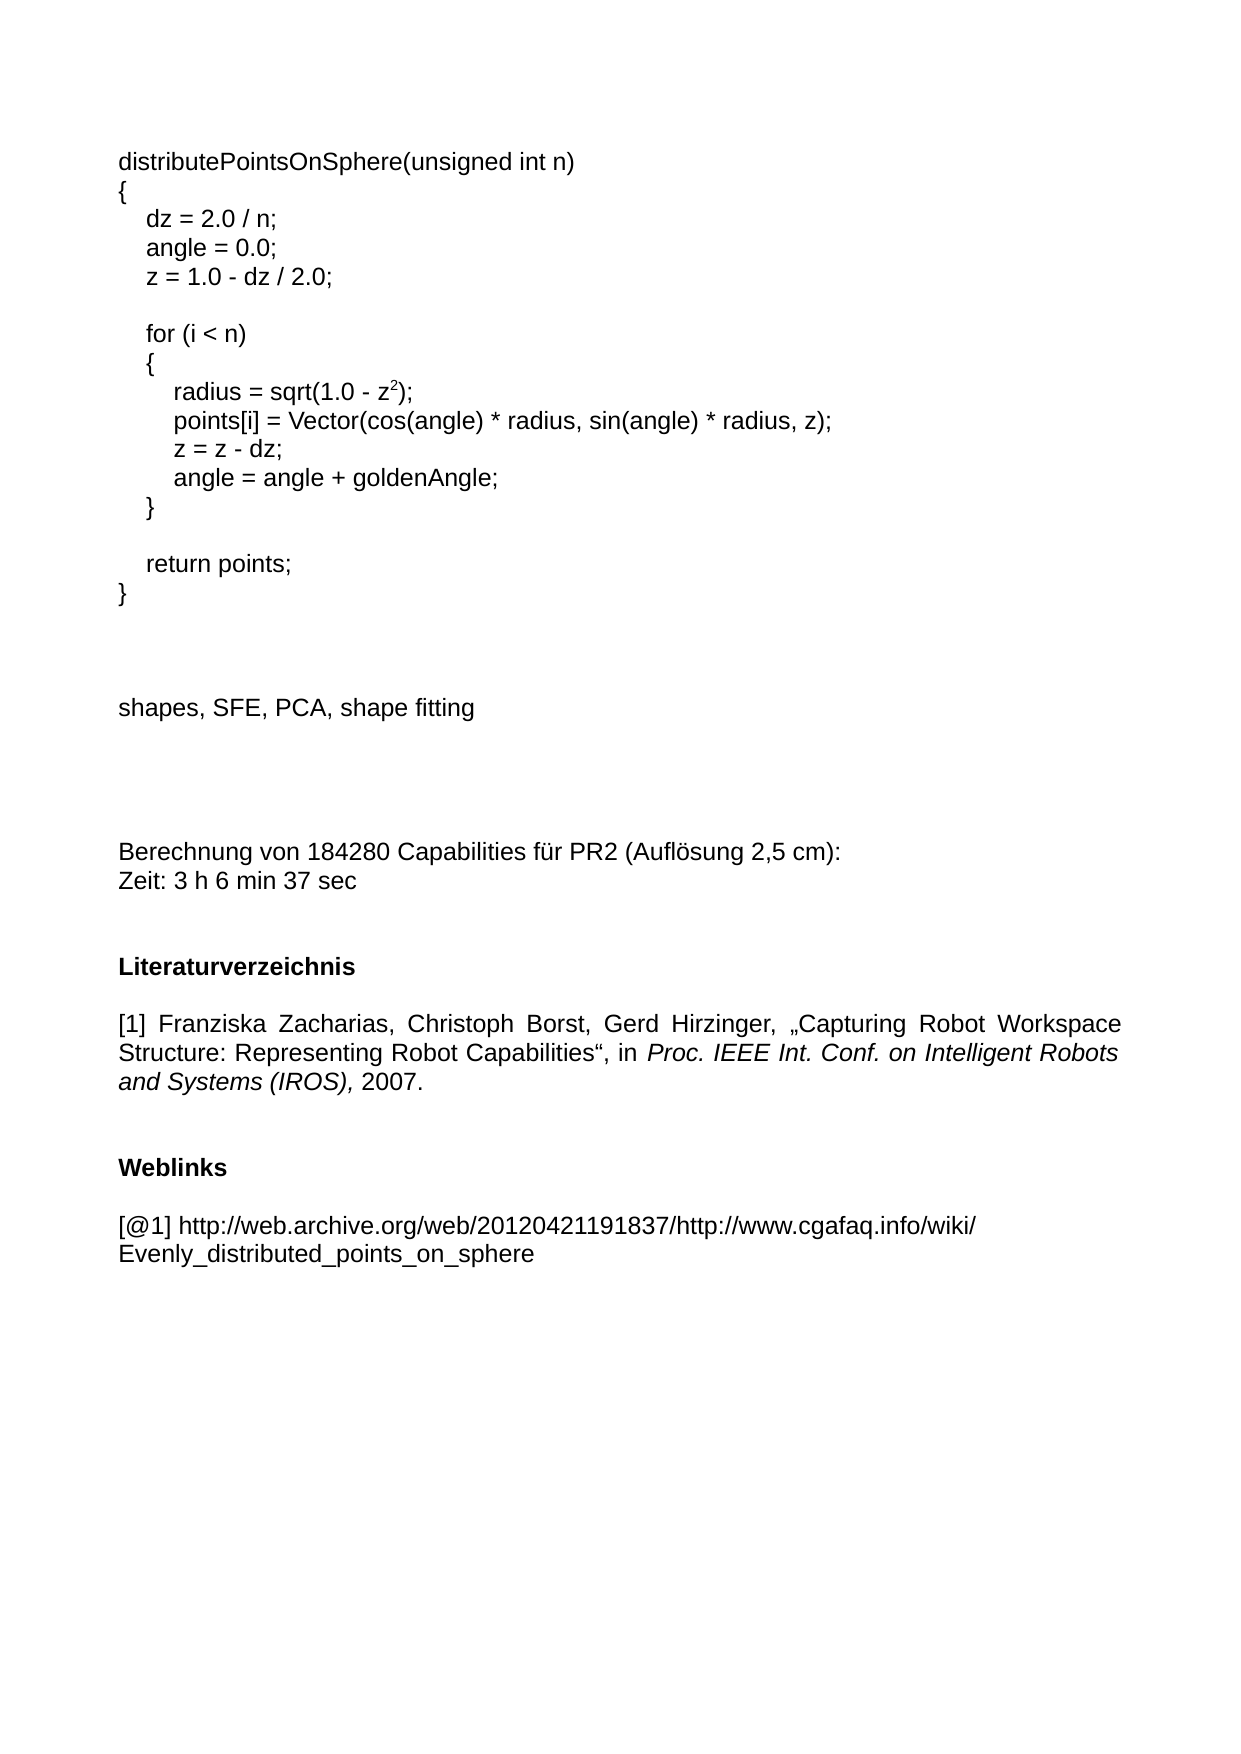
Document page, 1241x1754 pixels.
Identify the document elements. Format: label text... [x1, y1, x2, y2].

text for (i < n) [118, 319, 1122, 348]
text Weblinks [118, 1153, 1122, 1182]
text points[i] = Vector(cos(angle) * radius, sin(angle) * radius, z); [118, 406, 1122, 434]
text Berechnung von 184280 Capabilities für PR2 (Auflösung 2,5 cm): [118, 837, 1122, 866]
text { [118, 176, 1122, 204]
text Zeit: 3 h 6 min 37 sec [118, 866, 1122, 894]
text } [118, 492, 1122, 521]
text dz = 2.0 / n; [118, 204, 1122, 233]
text z = 1.0 - dz / 2.0; [118, 262, 1122, 291]
text z = z - dz; [118, 434, 1122, 463]
text shapes, SFE, PCA, shape fitting [118, 693, 1122, 722]
text [1] Franziska Zacharias, Christoph Borst, Gerd Hirzinger, „Capturing Robot Workspace Structure: Representing Robot Capabilities“, in Proc. IEEE Int. Conf. on Intelligent Robots and Systems (IROS), 2007. [118, 1009, 1122, 1096]
text Literaturverzeichnis [118, 952, 1122, 981]
text { [118, 348, 1122, 377]
text } [118, 578, 1122, 607]
text [@1] http://web.archive.org/web/20120421191837/http://www.cgafaq.info/wiki/Evenly_distributed_points_on_sphere [118, 1211, 1122, 1268]
text angle = angle + goldenAngle; [118, 463, 1122, 492]
text radius = sqrt(1.0 - z2); [118, 377, 1122, 406]
text distributePointsOnSphere(unsigned int n) [118, 147, 1122, 176]
text angle = 0.0; [118, 233, 1122, 262]
text return points; [118, 549, 1122, 578]
